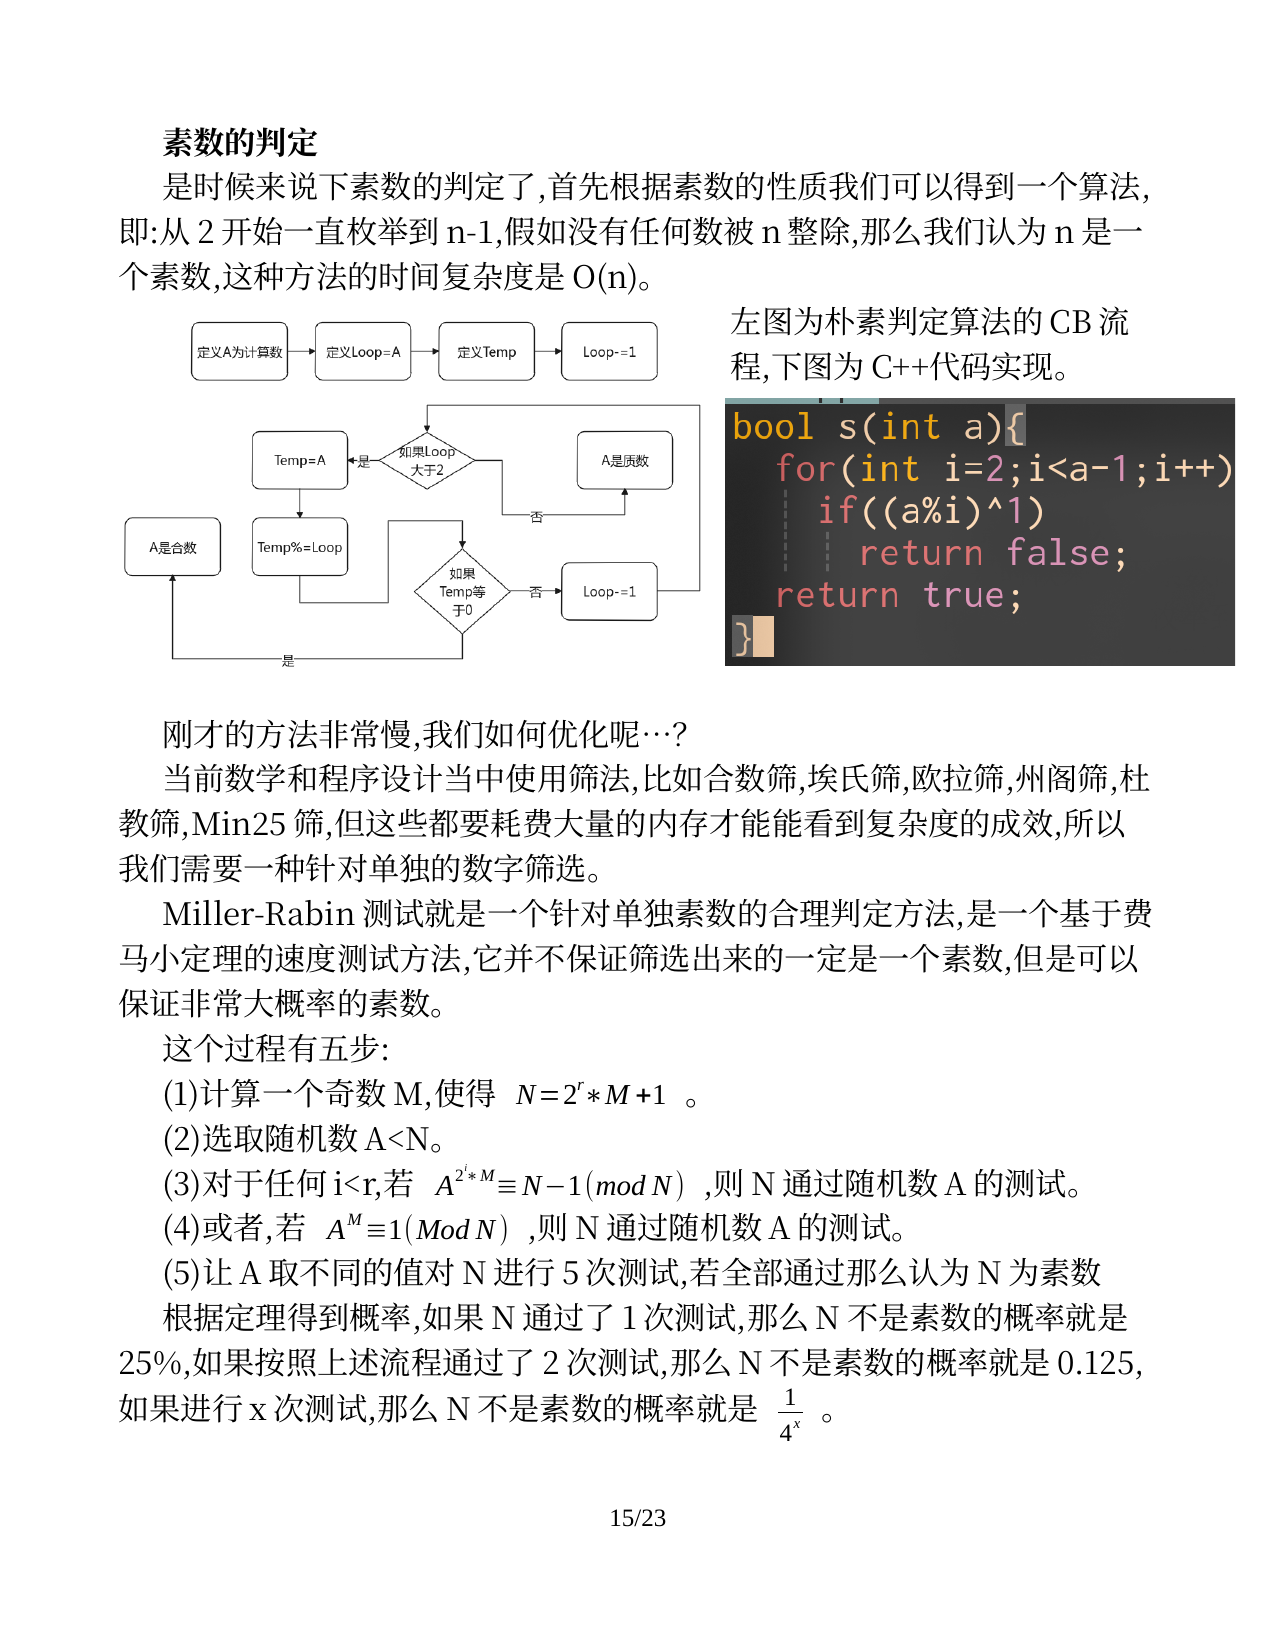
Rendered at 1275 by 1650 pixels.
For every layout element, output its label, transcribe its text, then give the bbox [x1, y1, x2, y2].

text (1)计算一个奇数M,使得。 [118, 1069, 1157, 1114]
text (2)选取随机数A<N。 [118, 1114, 1157, 1159]
text (4)或者,若,则N通过随机数A的测试。 [118, 1204, 1157, 1249]
text (3)对于任何i<r,若,则N通过随机数A的测试。 [118, 1159, 1157, 1204]
text Miller-Rabin测试就是一个针对单独素数的合理判定方法,是一个基于费马小定理的速度测试方法,它并不保证筛选出来的一定是一个素数,但是可以保证非常大概率的素数。 [118, 889, 1157, 1024]
text 是时候来说下素数的判定了,首先根据素数的性质我们可以得到一个算法,即:从2开始一直枚举到n-1,假如没有任何数被n整除,那么我们认为n是一个素数,这种方法的时间复杂度是O(n)。 [118, 163, 1157, 298]
text 素数的判定 [118, 118, 1157, 163]
text 刚才的方法非常慢,我们如何优化呢…？ [118, 710, 1157, 755]
picture [102, 307, 1236, 678]
text (5)让A取不同的值对N进行5次测试,若全部通过那么认为N为素数 [118, 1249, 1157, 1294]
text 当前数学和程序设计当中使用筛法,比如合数筛,埃氏筛,欧拉筛,州阁筛,杜教筛,Min25筛,但这些都要耗费大量的内存才能能看到复杂度的成效,所以我们需要一种针对单独的数字筛选。 [118, 755, 1157, 889]
text 这个过程有五步: [118, 1024, 1157, 1069]
text 左图为朴素判定算法的CB流程,下图为C++代码实现。 [118, 298, 1157, 387]
text 根据定理得到概率,如果N通过了1次测试,那么N不是素数的概率就是25%,如果按照上述流程通过了2次测试,那么N不是素数的概率就是0.125,如果进行x次测试,那么N不是素数的概率就是。 [118, 1294, 1157, 1446]
